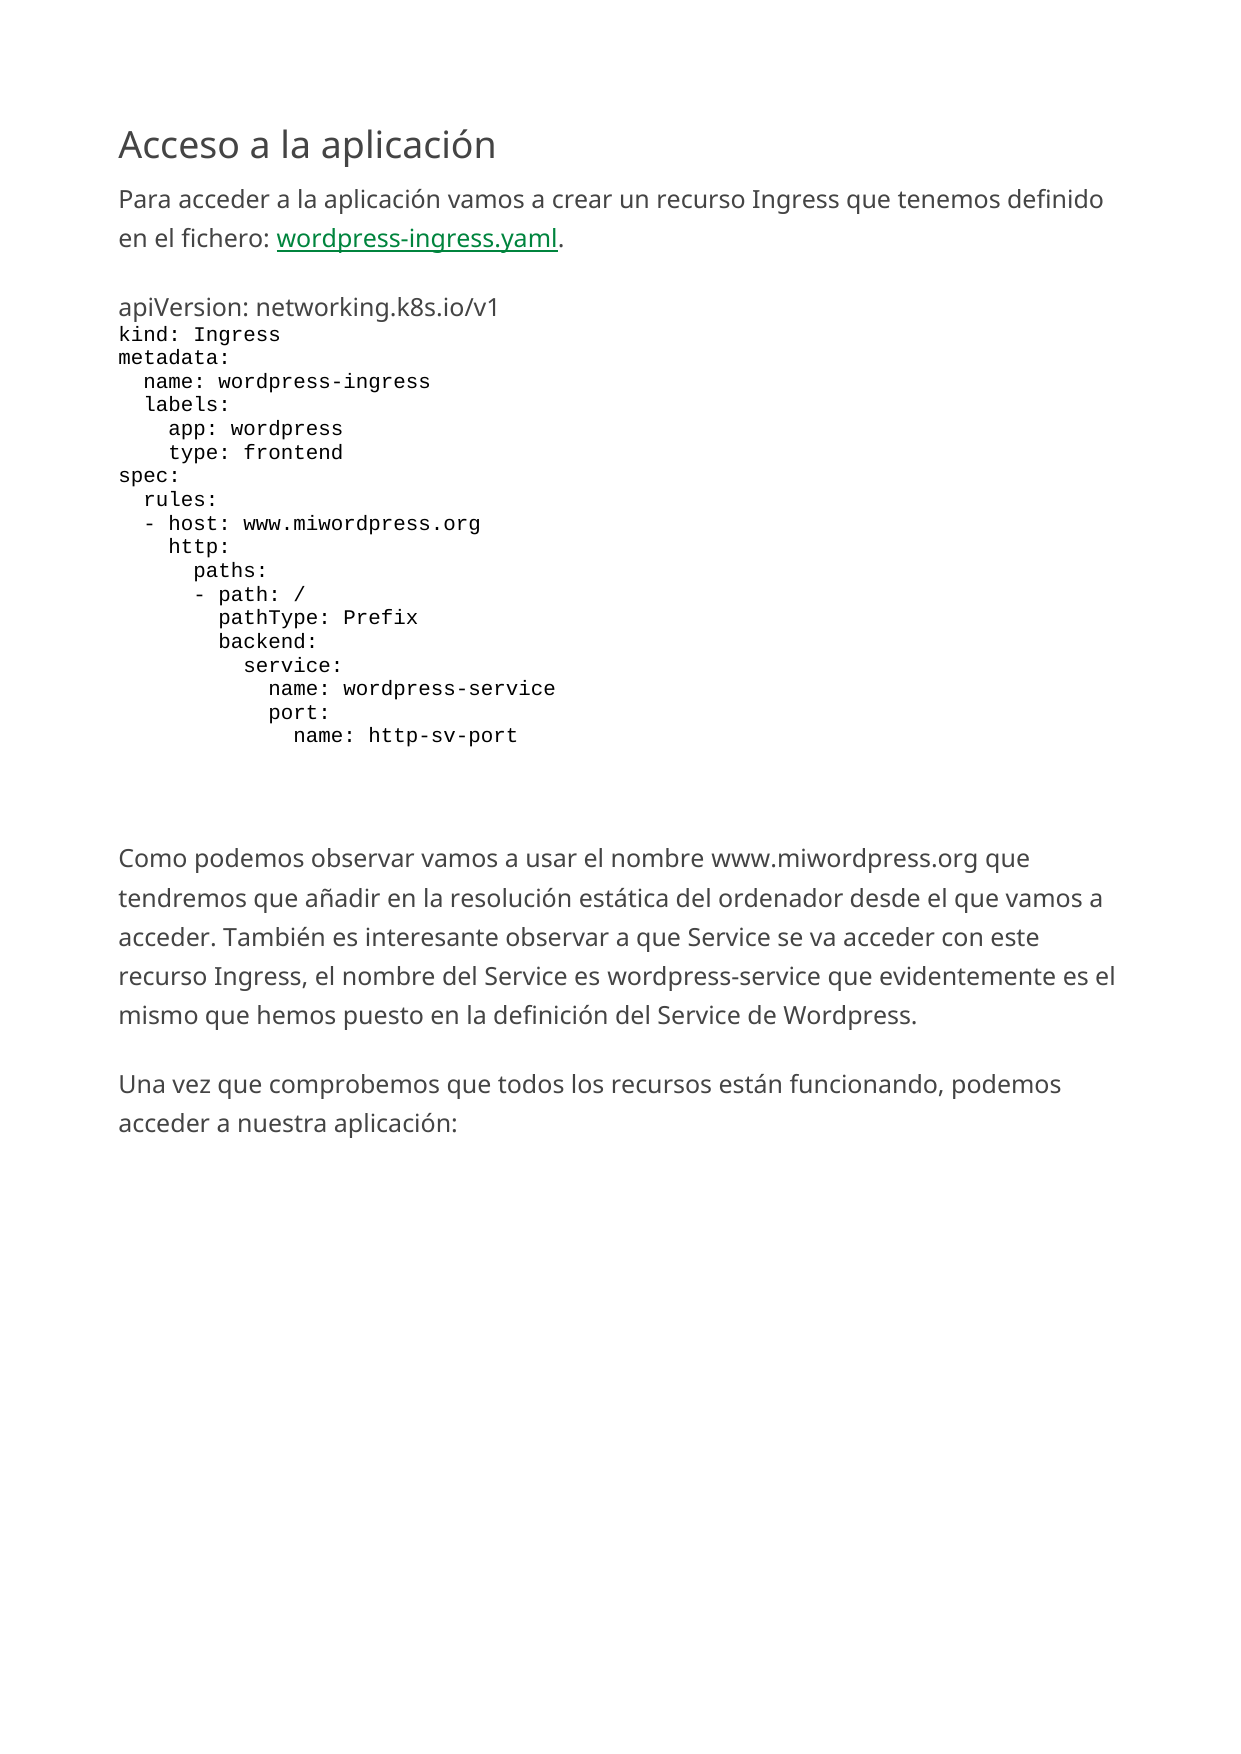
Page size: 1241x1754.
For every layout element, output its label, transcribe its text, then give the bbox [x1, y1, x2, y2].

text Para acceder a la aplicación vamos a crear un recurso Ingress que tenemos definido en el fichero: wordpress-ingress.yaml. [118, 182, 1122, 255]
text paths: [118, 560, 1122, 584]
text Como podemos observar vamos a usar el nombre www.miwordpress.org que tendremos que añadir en la resolución estática del ordenador desde el que vamos a acceder. También es interesante observar a que Service se va acceder con este recurso Ingress, el nombre del Service es wordpress-service que evidentemente es el mismo que hemos puesto en la definición del Service de Wordpress. [118, 841, 1122, 1032]
text port: [118, 702, 1122, 726]
text - host: www.miwordpress.org [118, 513, 1122, 536]
text pathType: Prefix [118, 607, 1122, 631]
text http: [118, 536, 1122, 560]
text metadata: [118, 347, 1122, 371]
text rules: [118, 489, 1122, 513]
text app: wordpress [118, 418, 1122, 442]
text Una vez que comprobemos que todos los recursos están funcionando, podemos acceder a nuestra aplicación: [118, 1066, 1122, 1140]
subtitle Acceso a la aplicación [118, 118, 1122, 169]
text type: frontend [118, 442, 1122, 465]
text name: wordpress-service [118, 678, 1122, 702]
text backend: [118, 631, 1122, 654]
text name: wordpress-ingress [118, 371, 1122, 394]
text - path: / [118, 584, 1122, 607]
text service: [118, 654, 1122, 678]
text name: http-sv-port [118, 726, 1122, 749]
text spec: [118, 465, 1122, 489]
text kind: Ingress [118, 323, 1122, 347]
text labels: [118, 394, 1122, 418]
text apiVersion: networking.k8s.io/v1 [118, 289, 1122, 323]
